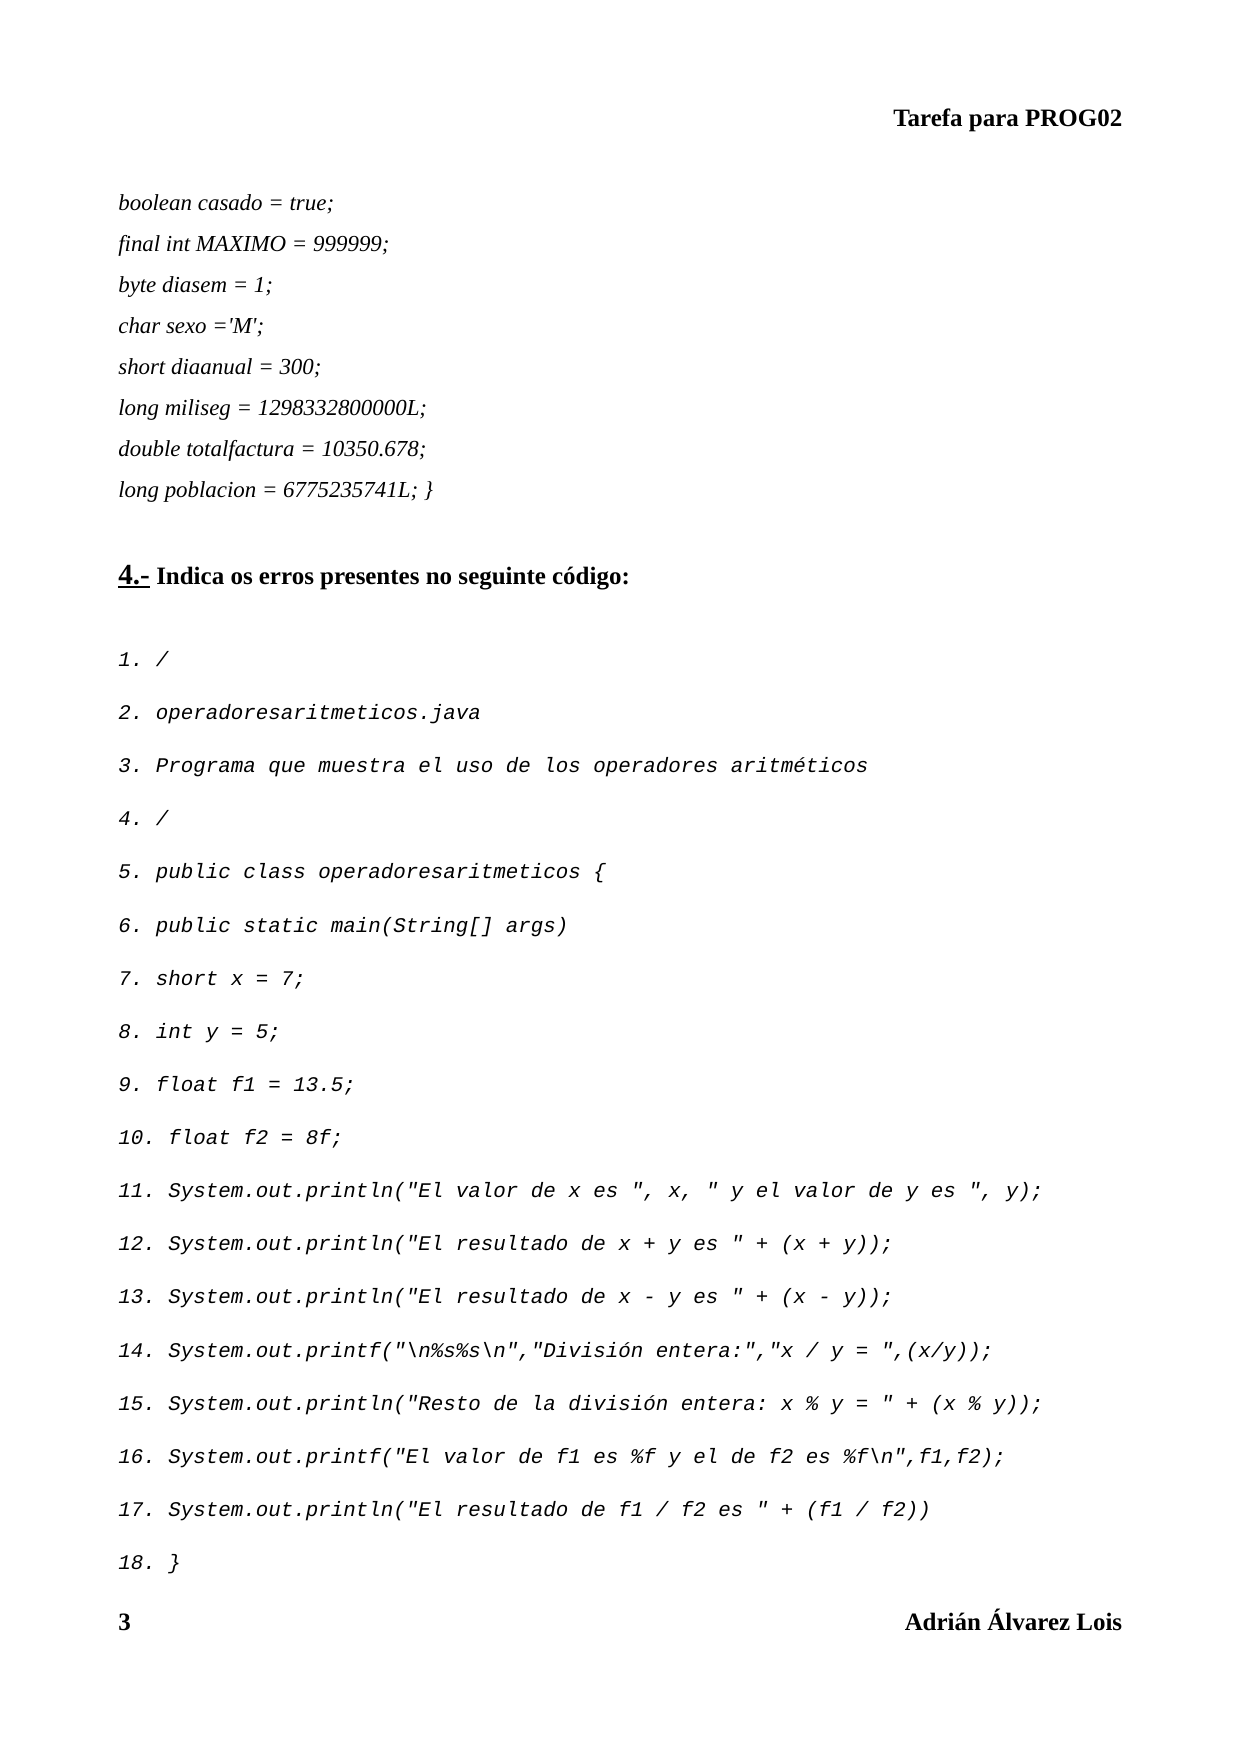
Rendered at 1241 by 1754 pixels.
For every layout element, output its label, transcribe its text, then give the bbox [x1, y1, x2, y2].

text char sexo ='M'; [118, 312, 1122, 338]
text 2. operadoresaritmeticos.java [118, 702, 1122, 726]
text 11. System.out.println("El valor de x es ", x, " y el valor de y es ", y); [118, 1180, 1122, 1204]
text 14. System.out.printf("\n%s%s\n","División entera:","x / y = ",(x/y)); [118, 1339, 1122, 1363]
text 15. System.out.println("Resto de la división entera: x % y = " + (x % y)); [118, 1393, 1122, 1416]
text long miliseg = 1298332800000L; [118, 394, 1122, 420]
text 4.- Indica os erros presentes no seguinte código: [118, 557, 1122, 591]
text short diaanual = 300; [118, 353, 1122, 379]
text 3. Programa que muestra el uso de los operadores aritméticos [118, 755, 1122, 779]
text 5. public class operadoresaritmeticos { [118, 861, 1122, 885]
text final int MAXIMO = 999999; [118, 230, 1122, 256]
text 7. short x = 7; [118, 968, 1122, 991]
text 6. public static main(String[] args) [118, 914, 1122, 938]
text long poblacion = 6775235741L; } [118, 476, 1122, 502]
text 9. float f1 = 13.5; [118, 1074, 1122, 1098]
text double totalfactura = 10350.678; [118, 435, 1122, 461]
text 18. } [118, 1552, 1122, 1576]
text 17. System.out.println("El resultado de f1 / f2 es " + (f1 / f2)) [118, 1499, 1122, 1523]
text 1. / [118, 649, 1122, 673]
text 4. / [118, 808, 1122, 832]
text 16. System.out.printf("El valor de f1 es %f y el de f2 es %f\n",f1,f2); [118, 1446, 1122, 1469]
text 8. int y = 5; [118, 1021, 1122, 1044]
text 13. System.out.println("El resultado de x - y es " + (x - y)); [118, 1286, 1122, 1310]
text boolean casado = true; [118, 189, 1122, 215]
text 10. float f2 = 8f; [118, 1127, 1122, 1151]
text 12. System.out.println("El resultado de x + y es " + (x + y)); [118, 1233, 1122, 1257]
text byte diasem = 1; [118, 271, 1122, 297]
